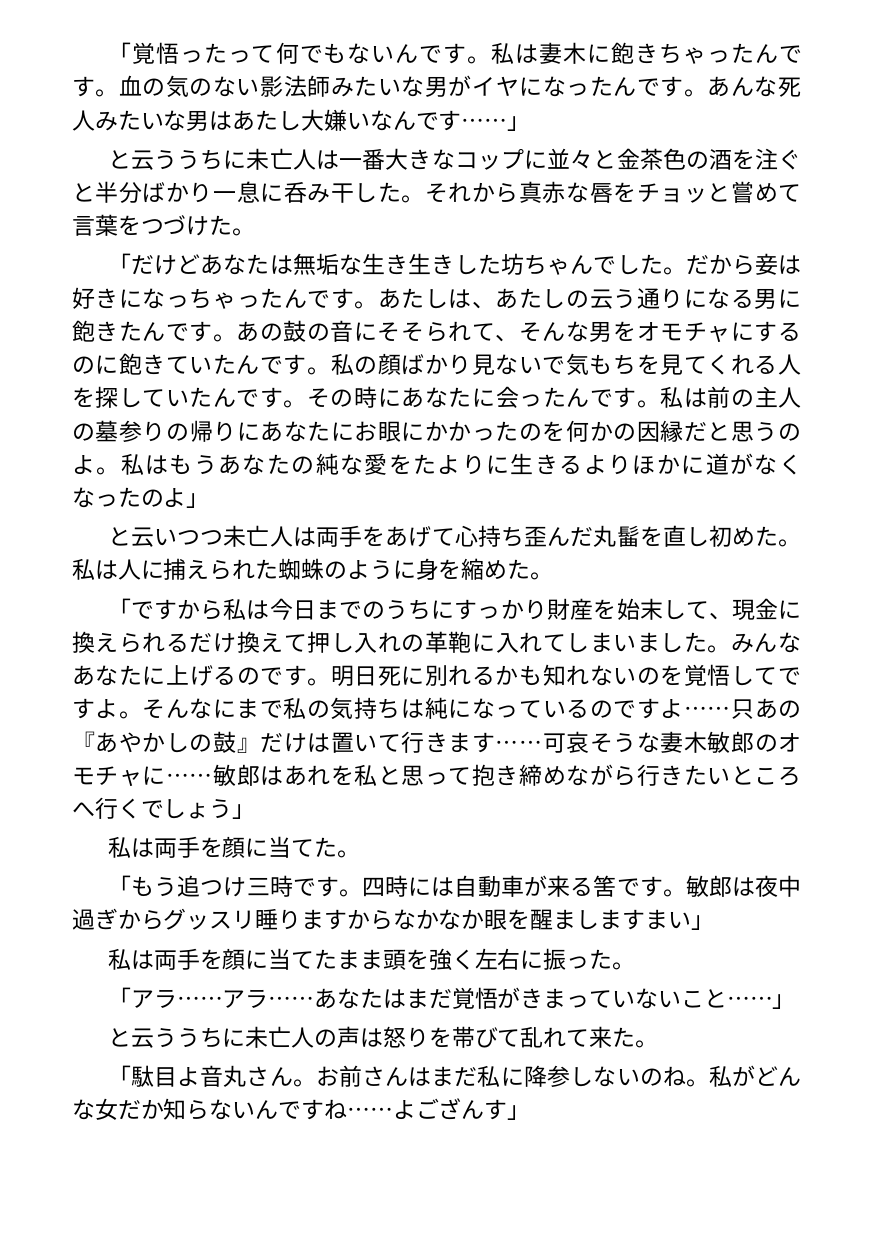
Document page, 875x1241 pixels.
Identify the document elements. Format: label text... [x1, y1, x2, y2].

text 「もう追つけ三時です。四時には自動車が来る筈です。敏郎は夜中過ぎからグッスリ睡りますからなかなか眼を醒ましますまい」 [72, 869, 802, 936]
text 「だけどあなたは無垢な生き生きした坊ちゃんでした。だから妾は好きになっちゃったんです。あたしは、あたしの云う通りになる男に飽きたんです。あの鼓の音にそそられて、そんな男をオモチャにするのに飽きていたんです。私の顔ばかり見ないで気もちを見てくれる人を探していたんです。その時にあなたに会ったんです。私は前の主人の墓参りの帰りにあなたにお眼にかかったのを何かの因縁だと思うのよ。私はもうあなたの純な愛をたよりに生きるよりほかに道がなくなったのよ」 [72, 247, 802, 513]
text 私は両手を顔に当てたまま頭を強く左右に振った。 [72, 942, 802, 975]
text 「覚悟ったって何でもないんです。私は妻木に飽きちゃったんです。血の気のない影法師みたいな男がイヤになったんです。あんな死人みたいな男はあたし大嫌いなんです……」 [72, 36, 802, 136]
text 「アラ……アラ……あなたはまだ覚悟がきまっていないこと……」 [72, 981, 802, 1014]
text 「ですから私は今日までのうちにすっかり財産を始末して、現金に換えられるだけ換えて押し入れの革鞄に入れてしまいました。みんなあなたに上げるのです。明日死に別れるかも知れないのを覚悟してですよ。そんなにまで私の気持ちは純になっているのですよ……只あの『あやかしの鼓』だけは置いて行きます……可哀そうな妻木敏郎のオモチャに……敏郎はあれを私と思って抱き締めながら行きたいところへ行くでしょう」 [72, 591, 802, 824]
text と云いつつ未亡人は両手をあげて心持ち歪んだ丸髷を直し初めた。私は人に捕えられた蜘蛛のように身を縮めた。 [72, 519, 802, 586]
text 私は両手を顔に当てた。 [72, 830, 802, 863]
text 「駄目よ音丸さん。お前さんはまだ私に降参しないのね。私がどんな女だか知らないんですね……よござんす」 [72, 1059, 802, 1126]
text と云ううちに未亡人の声は怒りを帯びて乱れて来た。 [72, 1020, 802, 1053]
text と云ううちに未亡人は一番大きなコップに並々と金茶色の酒を注ぐと半分ばかり一息に呑み干した。それから真赤な唇をチョッと嘗めて言葉をつづけた。 [72, 142, 802, 241]
